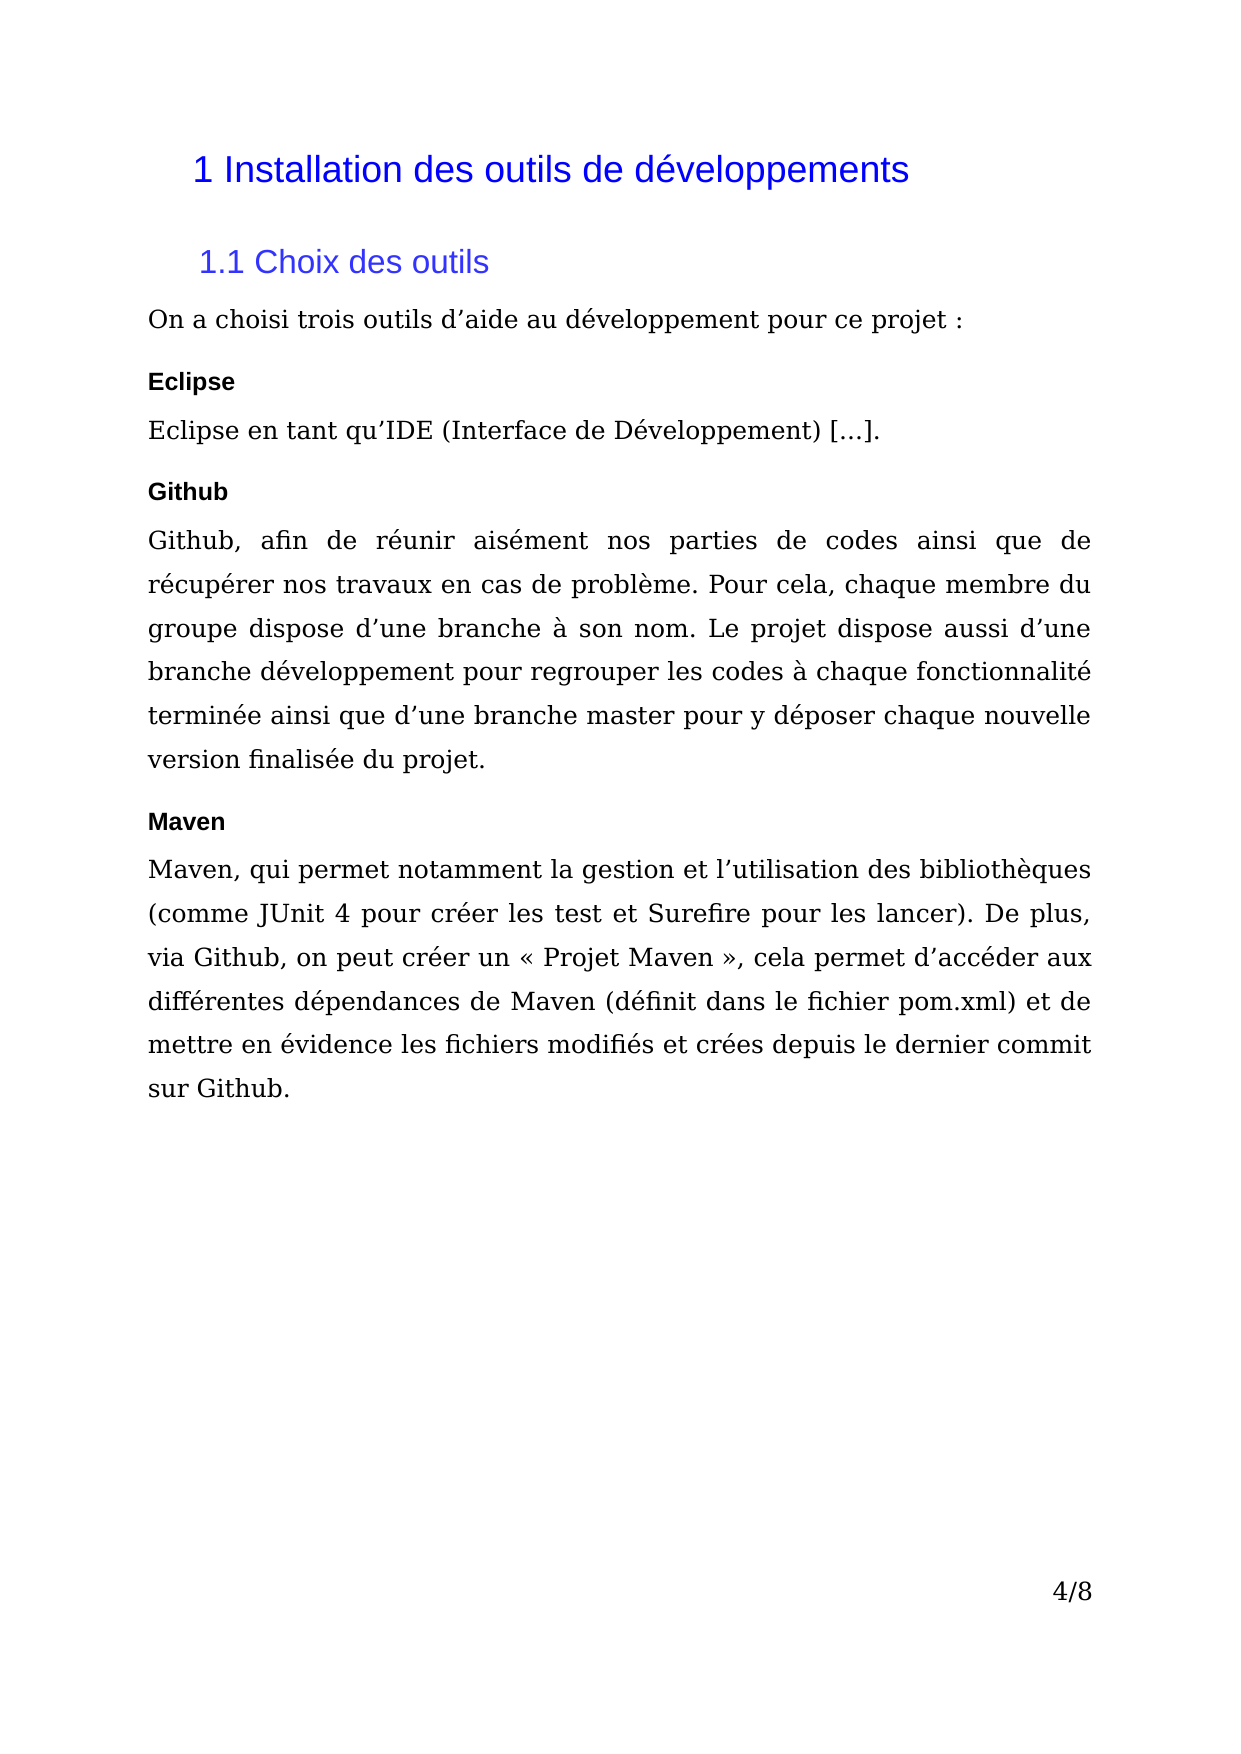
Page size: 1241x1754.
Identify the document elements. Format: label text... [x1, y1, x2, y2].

text Github, afin de réunir aisément nos parties de codes ainsi que de récupérer nos travaux en cas de problème. Pour cela, chaque membre du groupe dispose d’une branche à son nom. Le projet dispose aussi d’une branche développement pour regrouper les codes à chaque fonctionnalité terminée ainsi que d’une branche master pour y déposer chaque nouvelle version finalisée du projet. [148, 526, 1093, 774]
subtitle Installation des outils de développements [192, 148, 1093, 191]
subtitle Eclipse [148, 367, 1093, 396]
text Eclipse en tant qu’IDE (Interface de Développement) [...]. [148, 416, 1093, 445]
text On a choisi trois outils d’aide au développement pour ce projet : [148, 305, 1093, 334]
subtitle Github [148, 477, 1093, 506]
subtitle Choix des outils [192, 242, 1093, 280]
text Maven, qui permet notamment la gestion et l’utilisation des bibliothèques (comme JUnit 4 pour créer les test et Surefire pour les lancer). De plus, via Github, on peut créer un « Projet Maven », cela permet d’accéder aux différentes dépendances de Maven (définit dans le fichier pom.xml) et de mettre en évidence les fichiers modifiés et crées depuis le dernier commit sur Github. [148, 856, 1093, 1103]
subtitle Maven [148, 807, 1093, 835]
